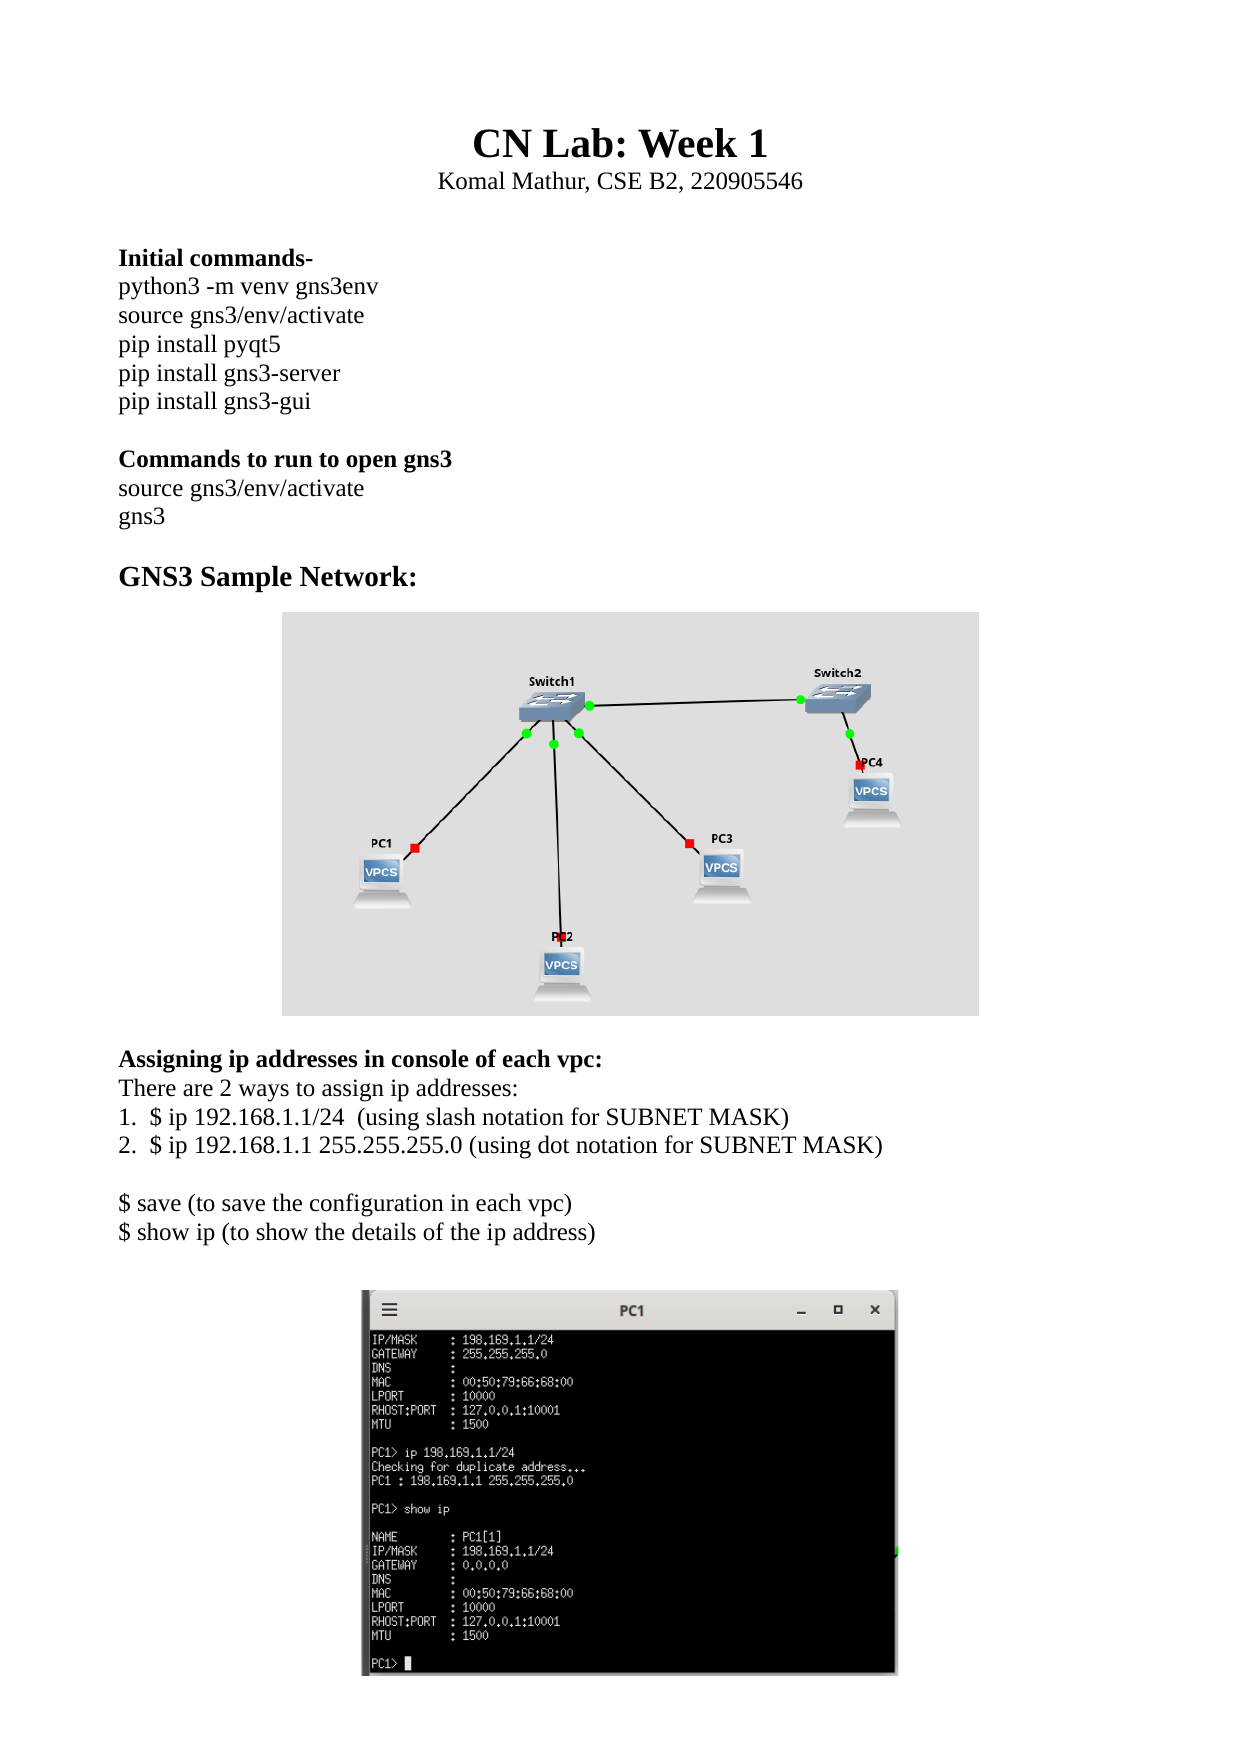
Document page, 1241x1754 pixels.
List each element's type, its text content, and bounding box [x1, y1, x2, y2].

text Komal Mathur, CSE B2, 220905546 [118, 166, 1122, 195]
text Commands to run to open gns3 [118, 444, 1122, 473]
text CN Lab: Week 1 [118, 118, 1122, 166]
text 2. $ ip 192.168.1.1 255.255.255.0 (using dot notation for SUBNET MASK) [118, 1131, 1122, 1159]
picture [360, 1290, 547, 1666]
text $ show ip (to show the details of the ip address) [118, 1217, 1122, 1246]
text Assigning ip addresses in console of each vpc: [118, 1044, 1122, 1073]
text pip install pyqt5 [118, 329, 1122, 358]
text gns3 [118, 501, 1122, 530]
text There are 2 ways to assign ip addresses: [118, 1073, 1122, 1102]
text $ save (to save the configuration in each vpc) [118, 1188, 1122, 1217]
text Initial commands- [118, 243, 1122, 271]
text 1. $ ip 192.168.1.1/24 (using slash notation for SUBNET MASK) [118, 1102, 1122, 1131]
picture [449, 612, 979, 1016]
text GNS3 Sample Network: [118, 559, 1122, 592]
text source gns3/env/activate [118, 300, 1122, 329]
text python3 -m venv gns3env [118, 271, 1122, 300]
text pip install gns3-gui [118, 386, 1122, 415]
text pip install gns3-server [118, 358, 1122, 386]
text source gns3/env/activate [118, 473, 1122, 501]
